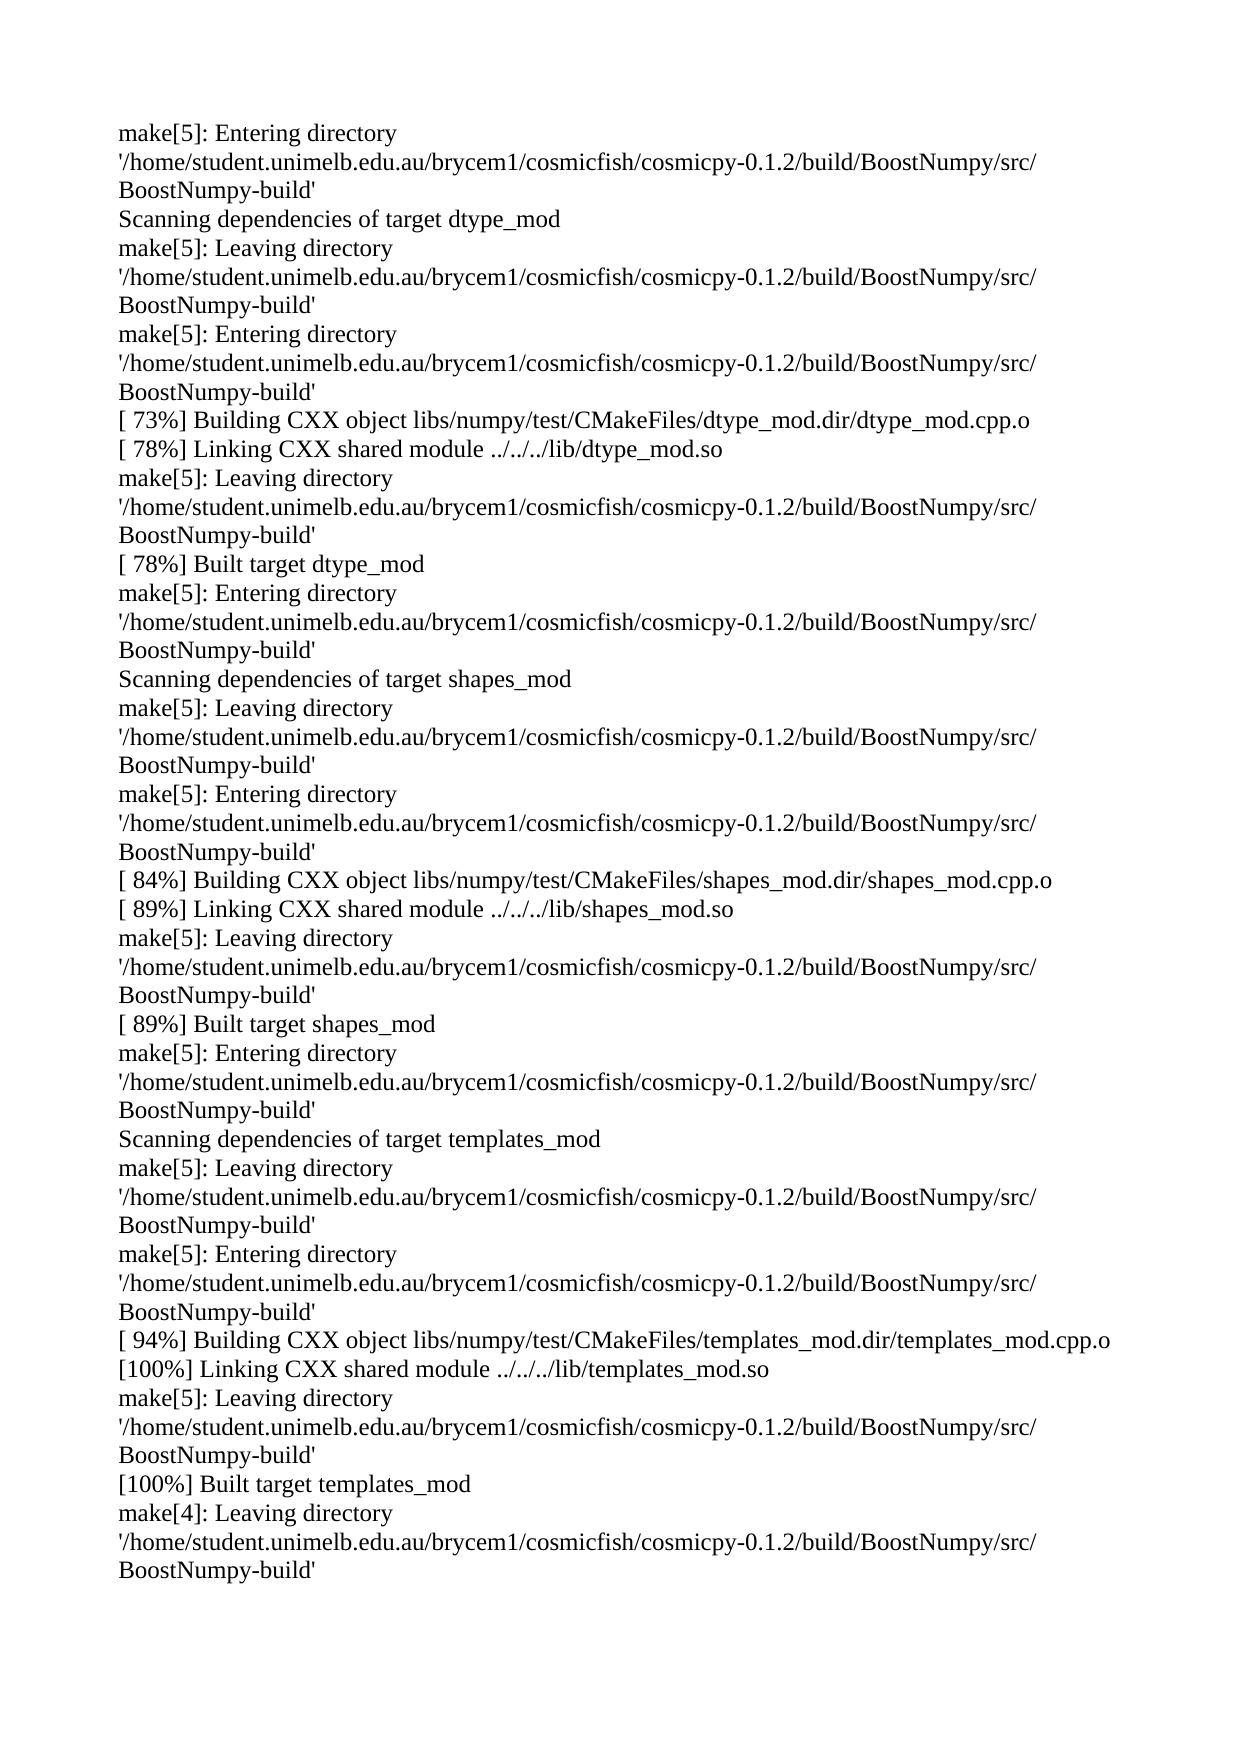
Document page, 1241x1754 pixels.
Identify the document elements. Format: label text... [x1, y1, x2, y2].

text make[5]: Entering directory '/home/student.unimelb.edu.au/brycem1/cosmicfish/cosmicpy-0.1.2/build/BoostNumpy/src/BoostNumpy-build' [118, 779, 1122, 866]
text Scanning dependencies of target dtype_mod [118, 204, 1122, 233]
text [ 78%] Built target dtype_mod [118, 549, 1122, 578]
text make[5]: Entering directory '/home/student.unimelb.edu.au/brycem1/cosmicfish/cosmicpy-0.1.2/build/BoostNumpy/src/BoostNumpy-build' [118, 1239, 1122, 1326]
text [ 78%] Linking CXX shared module ../../../lib/dtype_mod.so [118, 434, 1122, 463]
text make[4]: Leaving directory '/home/student.unimelb.edu.au/brycem1/cosmicfish/cosmicpy-0.1.2/build/BoostNumpy/src/BoostNumpy-build' [118, 1498, 1122, 1584]
text [ 89%] Linking CXX shared module ../../../lib/shapes_mod.so [118, 894, 1122, 923]
text make[5]: Leaving directory '/home/student.unimelb.edu.au/brycem1/cosmicfish/cosmicpy-0.1.2/build/BoostNumpy/src/BoostNumpy-build' [118, 923, 1122, 1009]
text Scanning dependencies of target templates_mod [118, 1124, 1122, 1153]
text make[5]: Leaving directory '/home/student.unimelb.edu.au/brycem1/cosmicfish/cosmicpy-0.1.2/build/BoostNumpy/src/BoostNumpy-build' [118, 1383, 1122, 1469]
text make[5]: Leaving directory '/home/student.unimelb.edu.au/brycem1/cosmicfish/cosmicpy-0.1.2/build/BoostNumpy/src/BoostNumpy-build' [118, 1153, 1122, 1239]
text [ 84%] Building CXX object libs/numpy/test/CMakeFiles/shapes_mod.dir/shapes_mod.cpp.o [118, 866, 1122, 894]
text make[5]: Leaving directory '/home/student.unimelb.edu.au/brycem1/cosmicfish/cosmicpy-0.1.2/build/BoostNumpy/src/BoostNumpy-build' [118, 463, 1122, 549]
text make[5]: Entering directory '/home/student.unimelb.edu.au/brycem1/cosmicfish/cosmicpy-0.1.2/build/BoostNumpy/src/BoostNumpy-build' [118, 118, 1122, 204]
text [ 89%] Built target shapes_mod [118, 1009, 1122, 1038]
text Scanning dependencies of target shapes_mod [118, 664, 1122, 693]
text [ 73%] Building CXX object libs/numpy/test/CMakeFiles/dtype_mod.dir/dtype_mod.cpp.o [118, 406, 1122, 434]
text make[5]: Entering directory '/home/student.unimelb.edu.au/brycem1/cosmicfish/cosmicpy-0.1.2/build/BoostNumpy/src/BoostNumpy-build' [118, 1038, 1122, 1124]
text [ 94%] Building CXX object libs/numpy/test/CMakeFiles/templates_mod.dir/templates_mod.cpp.o [118, 1326, 1122, 1354]
text [100%] Built target templates_mod [118, 1469, 1122, 1498]
text [100%] Linking CXX shared module ../../../lib/templates_mod.so [118, 1354, 1122, 1383]
text make[5]: Entering directory '/home/student.unimelb.edu.au/brycem1/cosmicfish/cosmicpy-0.1.2/build/BoostNumpy/src/BoostNumpy-build' [118, 578, 1122, 664]
text make[5]: Leaving directory '/home/student.unimelb.edu.au/brycem1/cosmicfish/cosmicpy-0.1.2/build/BoostNumpy/src/BoostNumpy-build' [118, 233, 1122, 319]
text make[5]: Entering directory '/home/student.unimelb.edu.au/brycem1/cosmicfish/cosmicpy-0.1.2/build/BoostNumpy/src/BoostNumpy-build' [118, 319, 1122, 406]
text make[5]: Leaving directory '/home/student.unimelb.edu.au/brycem1/cosmicfish/cosmicpy-0.1.2/build/BoostNumpy/src/BoostNumpy-build' [118, 693, 1122, 779]
